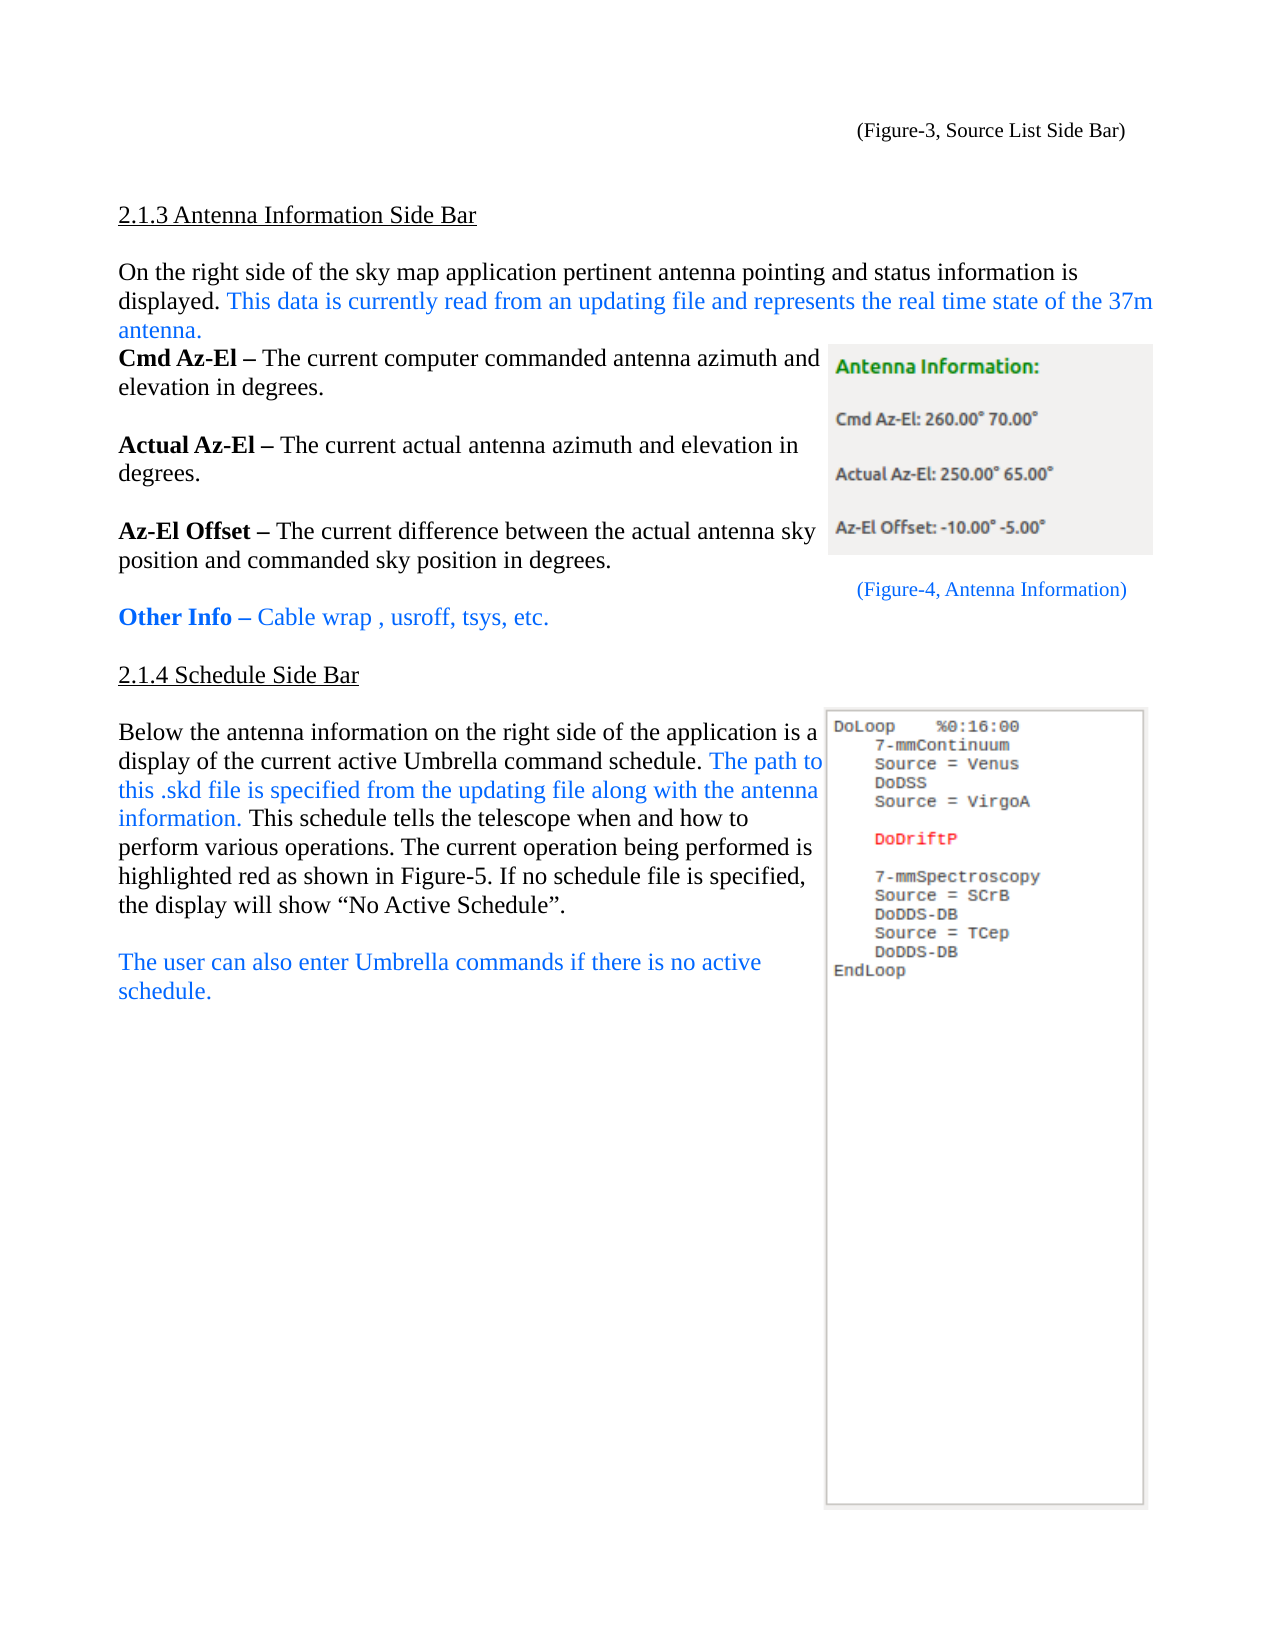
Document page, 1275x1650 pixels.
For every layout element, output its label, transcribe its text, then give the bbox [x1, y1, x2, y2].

text Below the antenna information on the right side of the application is a display of the current active Umbrella command schedule. The path to this .skd file is specified from the updating file along with the antenna information. This schedule tells the telescope when and how to perform various operations. The current operation being performed is highlighted red as shown in Figure-5. If no schedule file is specified, the display will show “No Active Schedule”. [118, 717, 823, 918]
text On the right side of the sky map application pertinent antenna pointing and status information is displayed. This data is currently read from an updating file and represents the real time state of the 37m antenna. [118, 257, 1157, 343]
text (Figure-3, Source List Side Bar) [118, 118, 1157, 142]
text Az-El Offset – The current difference between the actual antenna sky position and commanded sky position in degrees. [118, 516, 1157, 573]
text 2.1.4 Schedule Side Bar [118, 660, 1157, 688]
picture [823, 707, 1149, 1510]
text Cmd Az-El – The current computer commanded antenna azimuth and elevation in degrees. [118, 343, 1157, 401]
picture [828, 344, 1153, 555]
text 2.1.3 Antenna Information Side Bar [118, 200, 1157, 228]
text Other Info – Cable wrap , usroff, tsys, etc. [118, 602, 1157, 631]
text The user can also enter Umbrella commands if there is no active schedule. [118, 947, 823, 1005]
text (Figure-4, Antenna Information) [118, 573, 1157, 602]
text Actual Az-El – The current actual antenna azimuth and elevation in degrees. [118, 430, 828, 487]
